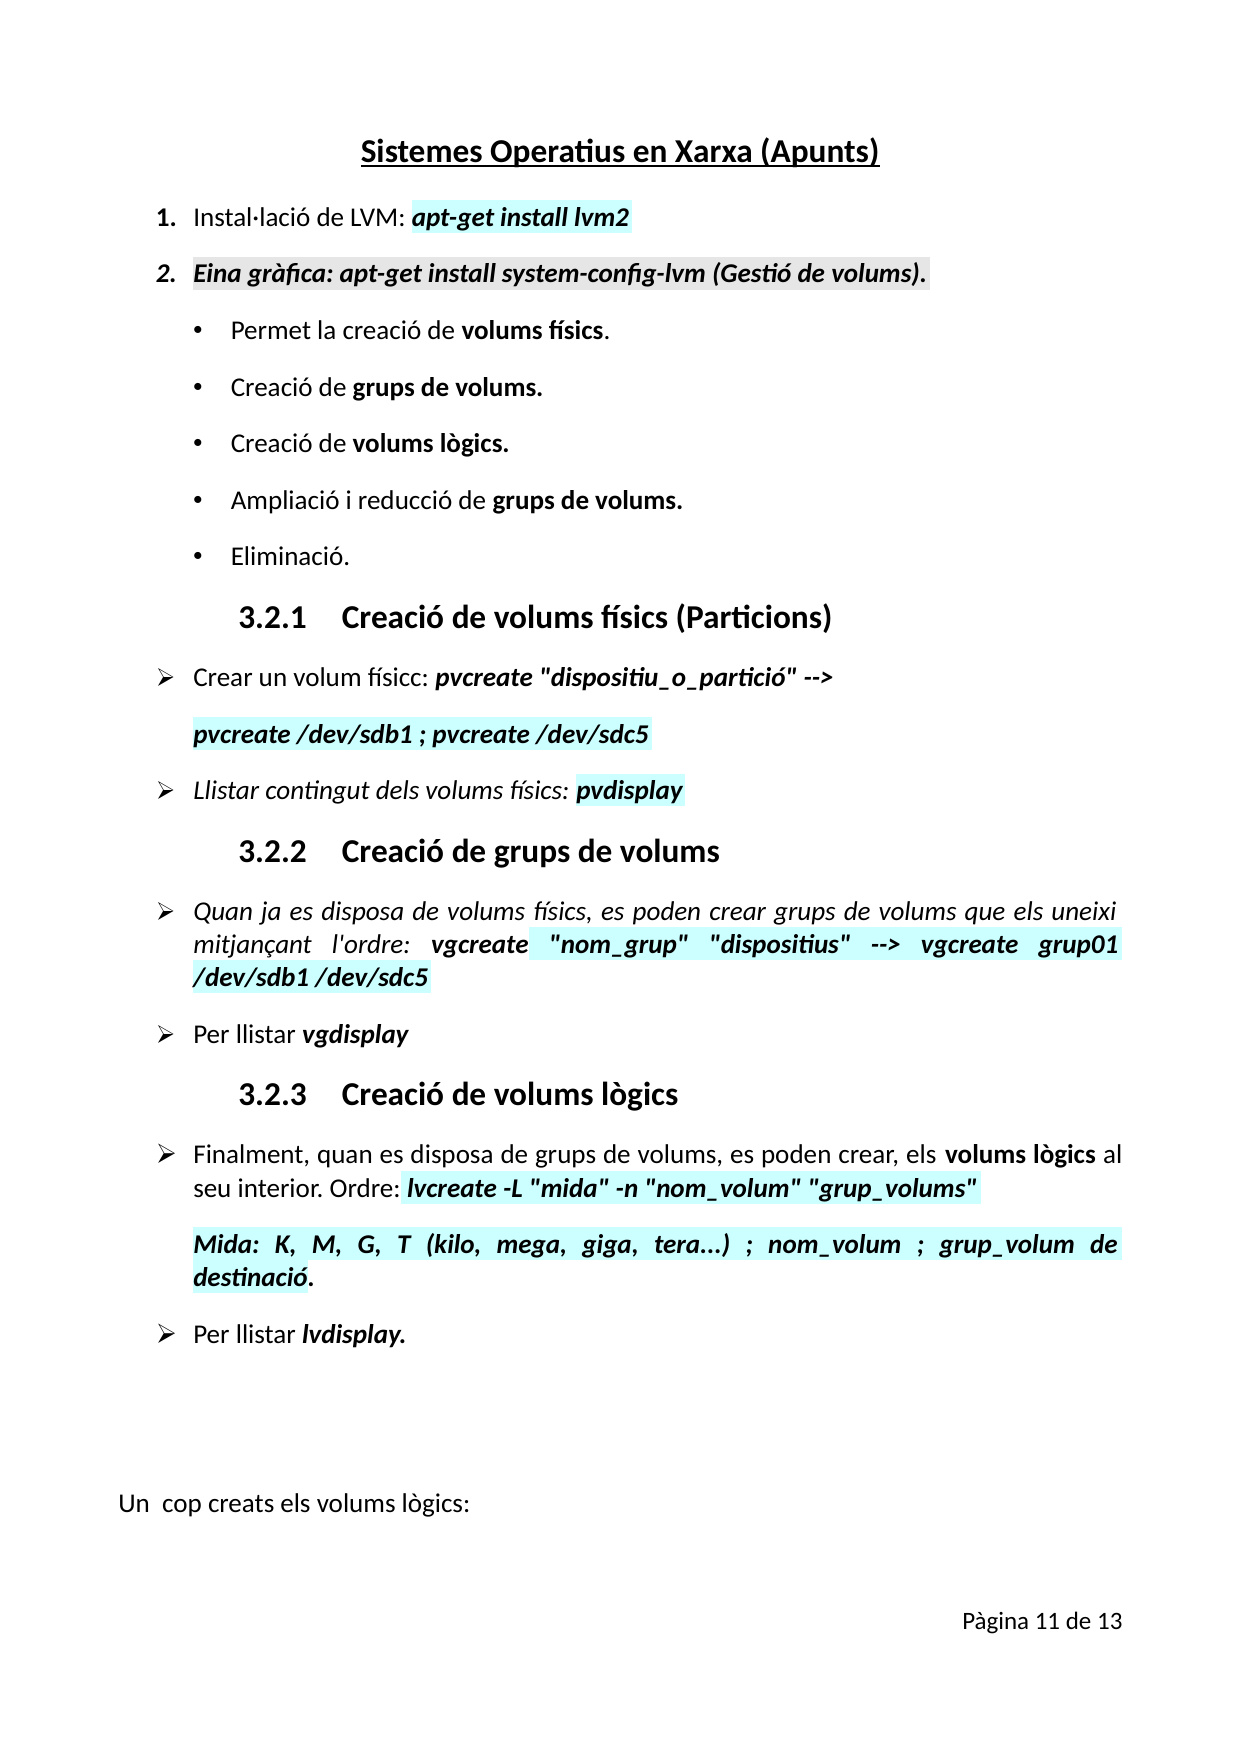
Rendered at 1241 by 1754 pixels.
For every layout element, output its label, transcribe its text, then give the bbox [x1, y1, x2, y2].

list Instal·lació de LVM: apt-get install lvm2 [156, 200, 1122, 233]
list Finalment, quan es disposa de grups de volums, es poden crear, els volums lògics al seu interior. Ordre: lvcreate -L "mida" -n "nom_volum" "grup_volums" [156, 1138, 1122, 1204]
text Un cop creats els volums lògics: [118, 1487, 1122, 1519]
list Eliminació. [193, 539, 1122, 572]
list Crear un volum físicc: pvcreate "dispositiu_o_partició" --> [156, 660, 1122, 693]
list Permet la creació de volums físics. [193, 313, 1122, 346]
list Ampliació i reducció de grups de volums. [193, 483, 1122, 516]
list Creació de volums lògics. [193, 426, 1122, 459]
list Creació de grups de volums [231, 830, 1122, 871]
list Per llistar vgdisplay [156, 1017, 1122, 1050]
list Creació de grups de volums. [193, 370, 1122, 403]
list Creació de volums lògics [231, 1073, 1122, 1114]
list Llistar contingut dels volums físics: pvdisplay [156, 773, 1122, 806]
list pvcreate /dev/sdb1 ; pvcreate /dev/sdc5 [156, 717, 1122, 750]
list Quan ja es disposa de volums físics, es poden crear grups de volums que els uneixi mitjançant l'ordre: vgcreate "nom_grup" "dispositius" --> vgcreate grup01 /dev/sdb1 /dev/sdc5 [156, 894, 1122, 993]
list Mida: K, M, G, T (kilo, mega, giga, tera...) ; nom_volum ; grup_volum de destinació. [156, 1227, 1122, 1293]
list Per llistar lvdisplay. [156, 1317, 1122, 1350]
list Eina gràfica: apt-get install system-config-lvm (Gestió de volums). [156, 257, 1122, 290]
list Creació de volums físics (Particions) [231, 596, 1122, 637]
